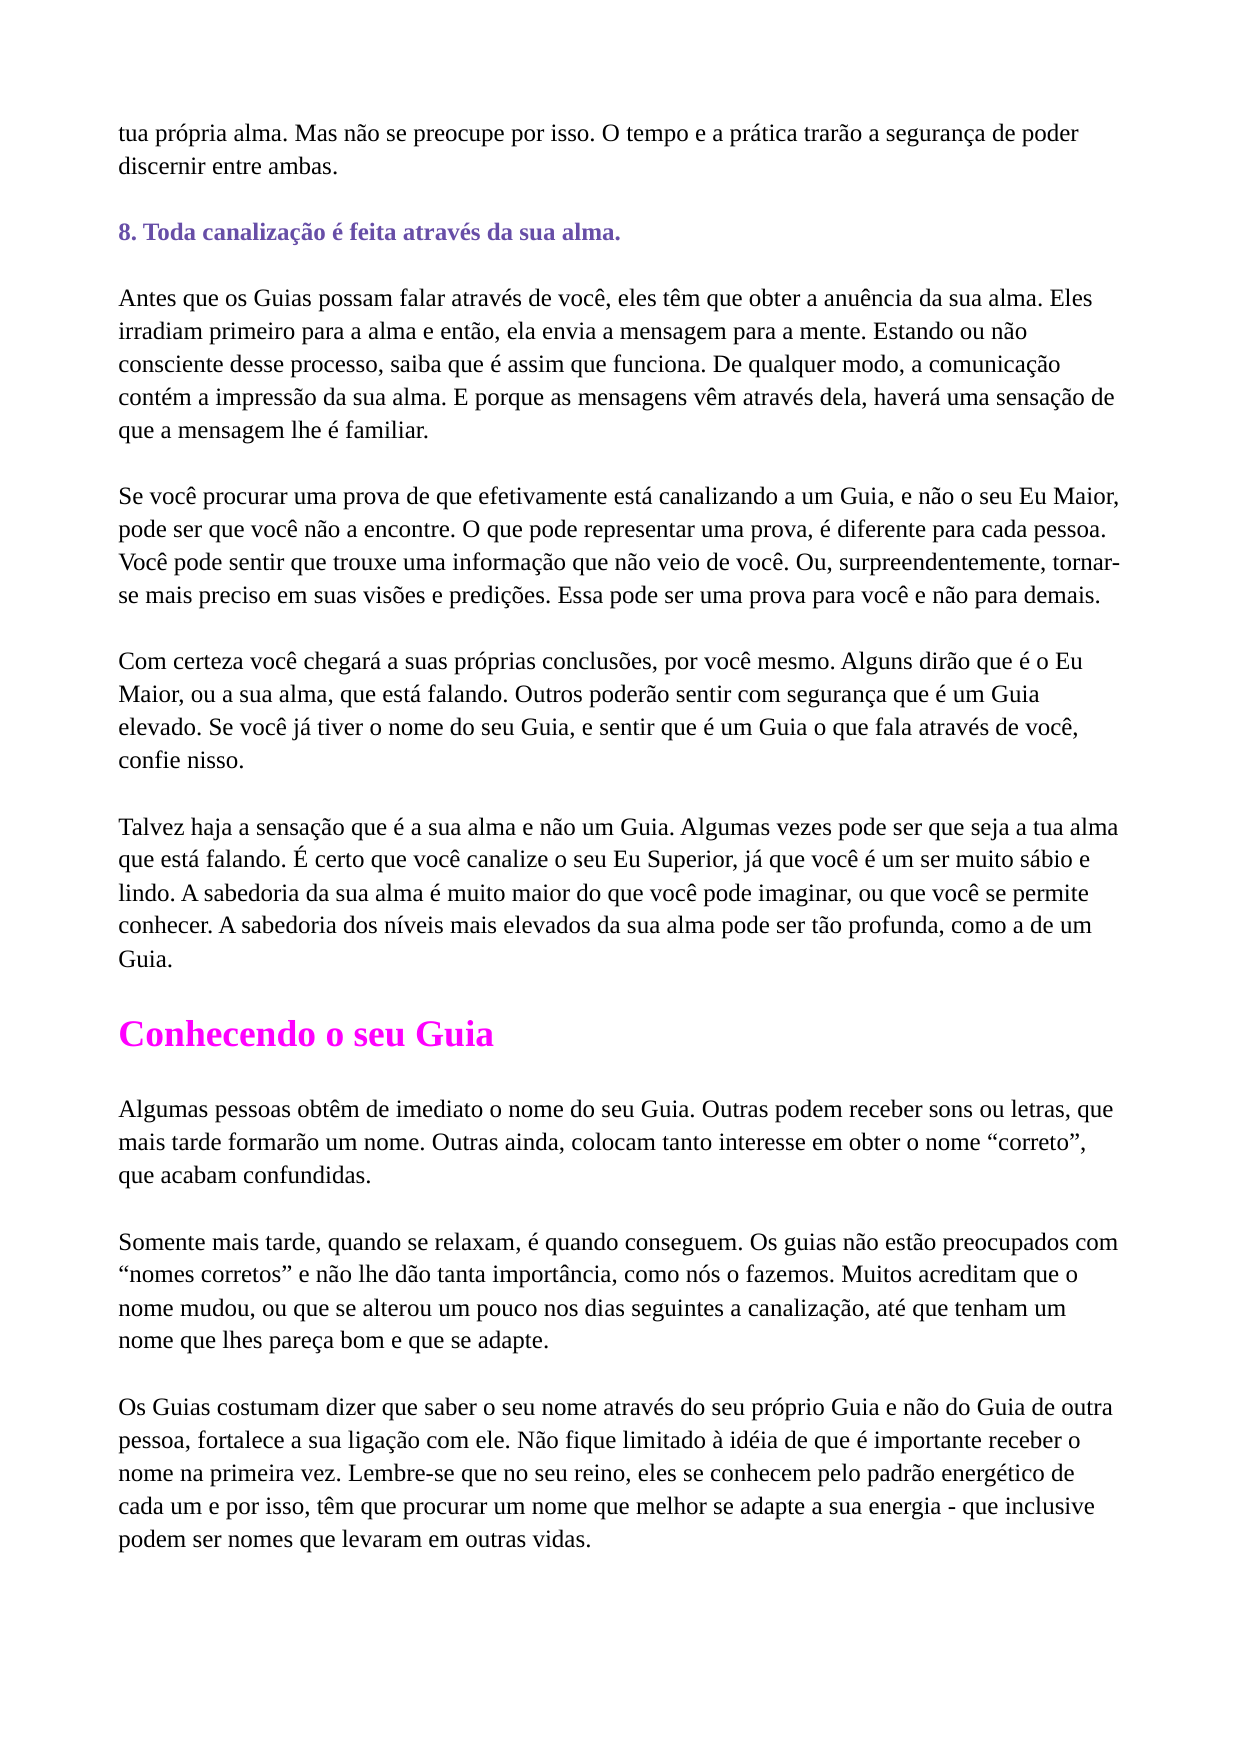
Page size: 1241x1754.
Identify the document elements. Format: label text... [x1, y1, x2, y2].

text Talvez haja a sensação que é a sua alma e não um Guia. Algumas vezes pode ser que seja a tua alma que está falando. É certo que você canalize o seu Eu Superior, já que você é um ser muito sábio e lindo. A sabedoria da sua alma é muito maior do que você pode imaginar, ou que você se permite conhecer. A sabedoria dos níveis mais elevados da sua alma pode ser tão profunda, como a de um Guia. Conhecendo o seu Guia [118, 812, 1122, 1055]
text 8. Toda canalização é feita através da sua alma. [118, 217, 1122, 246]
text Antes que os Guias possam falar através de você, eles têm que obter a anuência da sua alma. Eles irradiam primeiro para a alma e então, ela envia a mensagem para a mente. Estando ou não consciente desse processo, saiba que é assim que funciona. De qualquer modo, a comunicação contém a impressão da sua alma. E porque as mensagens vêm através dela, haverá uma sensação de que a mensagem lhe é familiar. [118, 283, 1122, 444]
text Algumas pessoas obtêm de imediato o nome do seu Guia. Outras podem receber sons ou letras, que mais tarde formarão um nome. Outras ainda, colocam tanto interesse em obter o nome “correto”, que acabam confundidas. Somente mais tarde, quando se relaxam, é quando conseguem. Os guias não estão preocupados com “nomes corretos” e não lhe dão tanta importância, como nós o fazemos. Muitos acreditam que o nome mudou, ou que se alterou um pouco nos dias seguintes a canalização, até que tenham um nome que lhes pareça bom e que se adapte. [118, 1094, 1122, 1354]
text Os Guias costumam dizer que saber o seu nome através do seu próprio Guia e não do Guia de outra pessoa, fortalece a sua ligação com ele. Não fique limitado à idéia de que é importante receber o nome na primeira vez. Lembre-se que no seu reino, eles se conhecem pelo padrão energético de cada um e por isso, têm que procurar um nome que melhor se adapte a sua energia - que inclusive podem ser nomes que levaram em outras vidas. [118, 1392, 1122, 1552]
text Se você procurar uma prova de que efetivamente está canalizando a um Guia, e não o seu Eu Maior, pode ser que você não a encontre. O que pode representar uma prova, é diferente para cada pessoa. Você pode sentir que trouxe uma informação que não veio de você. Ou, surpreendentemente, tornar-se mais preciso em suas visões e predições. Essa pode ser uma prova para você e não para demais. [118, 481, 1122, 609]
text tua própria alma. Mas não se preocupe por isso. O tempo e a prática trarão a segurança de poder discernir entre ambas. [118, 118, 1122, 180]
text Com certeza você chegará a suas próprias conclusões, por você mesmo. Alguns dirão que é o Eu Maior, ou a sua alma, que está falando. Outros poderão sentir com segurança que é um Guia elevado. Se você já tiver o nome do seu Guia, e sentir que é um Guia o que fala através de você, confie nisso. [118, 646, 1122, 774]
